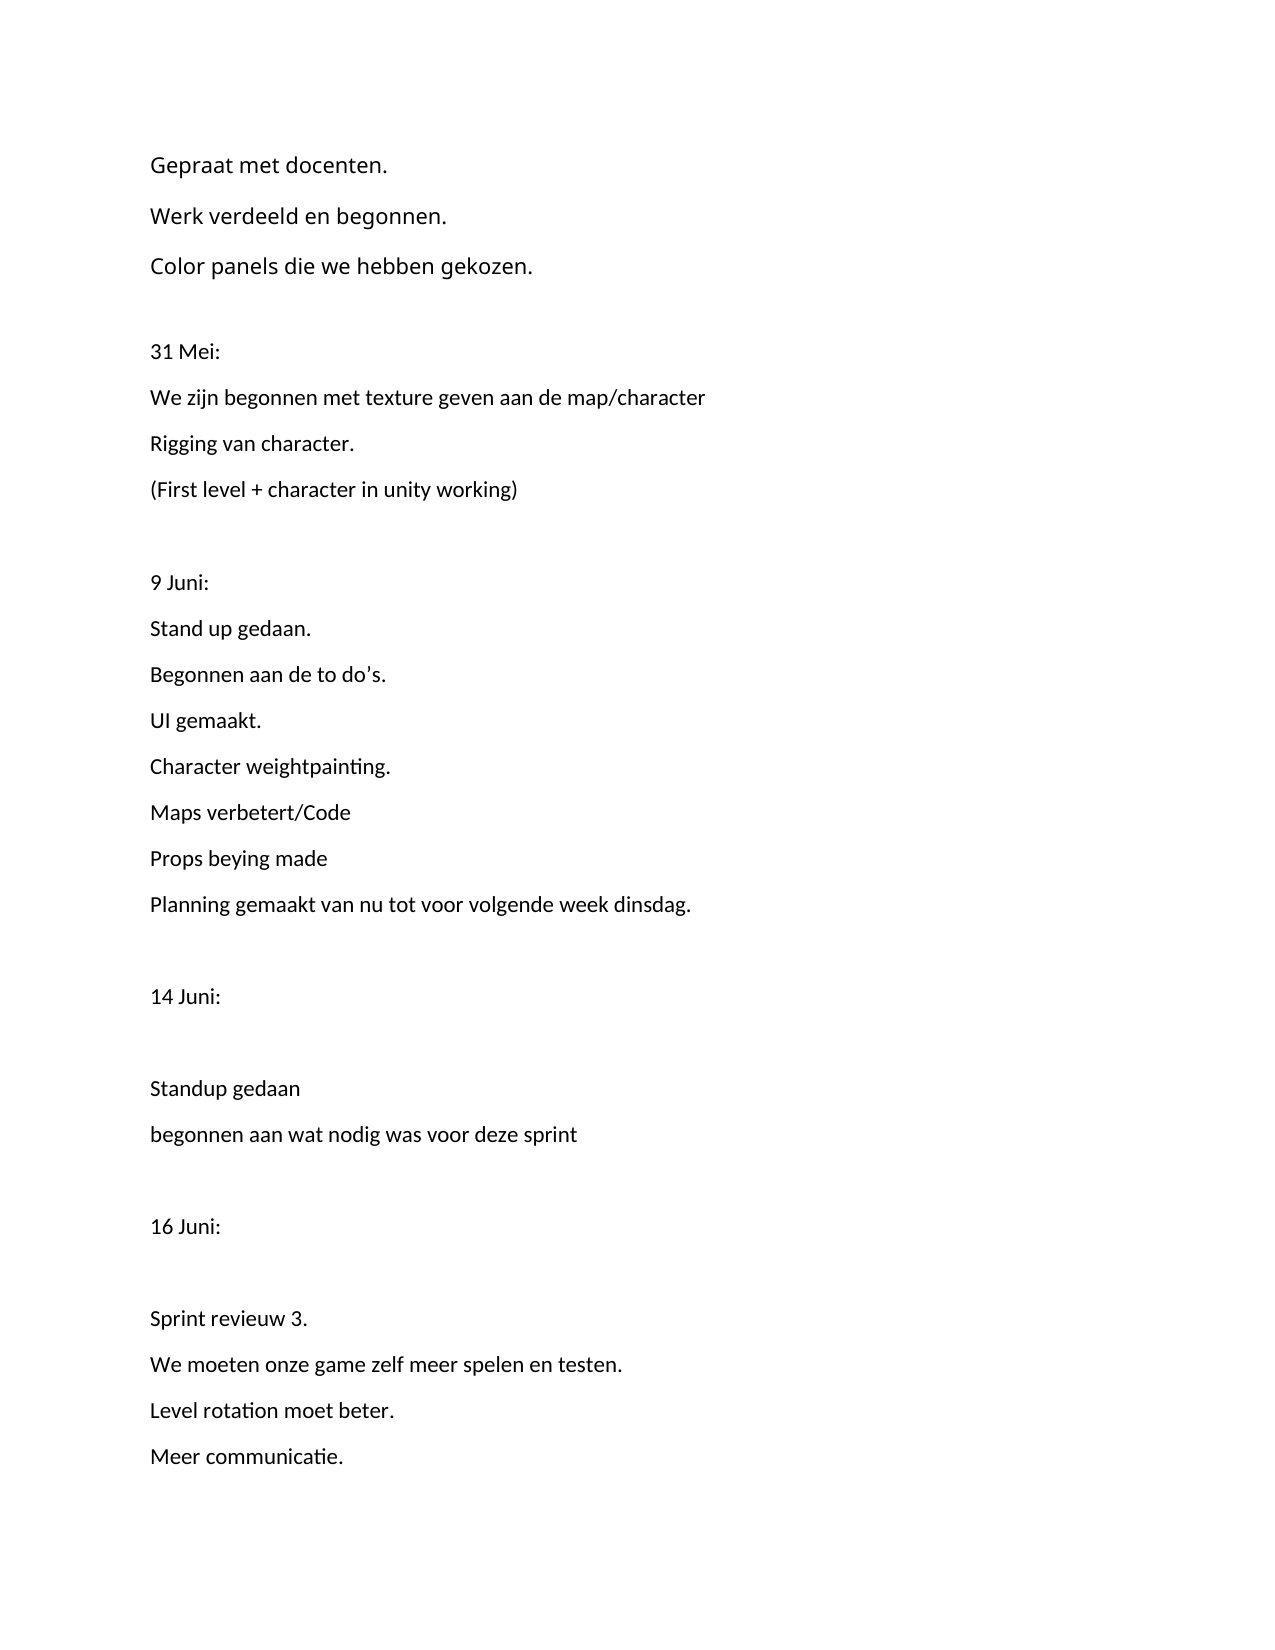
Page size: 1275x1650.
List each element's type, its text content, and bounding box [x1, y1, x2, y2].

text Stand up gedaan. [150, 614, 1125, 642]
text UI gemaakt. [150, 706, 1125, 734]
text Maps verbetert/Code [150, 798, 1125, 826]
text begonnen aan wat nodig was voor deze sprint [150, 1120, 1125, 1148]
text 16 Juni: [150, 1212, 1125, 1240]
text Level rotation moet beter. [150, 1396, 1125, 1424]
text Meer communicatie. [150, 1442, 1125, 1471]
text Werk verdeeld en begonnen. [150, 201, 1125, 230]
text Gepraat met docenten. [150, 150, 1125, 180]
text Character weightpainting. [150, 752, 1125, 780]
text Begonnen aan de to do’s. [150, 660, 1125, 688]
text We moeten onze game zelf meer spelen en testen. [150, 1350, 1125, 1378]
text 14 Juni: [150, 982, 1125, 1010]
text 9 Juni: [150, 568, 1125, 596]
text 31 Mei: [150, 337, 1125, 366]
text Standup gedaan [150, 1074, 1125, 1102]
text We zijn begonnen met texture geven aan de map/character [150, 383, 1125, 412]
text (First level + character in unity working) [150, 476, 1125, 504]
text Rigging van character. [150, 429, 1125, 458]
text Props beying made [150, 844, 1125, 872]
text Color panels die we hebben gekozen. [150, 251, 1125, 281]
text Planning gemaakt van nu tot voor volgende week dinsdag. [150, 890, 1125, 918]
text Sprint revieuw 3. [150, 1304, 1125, 1332]
